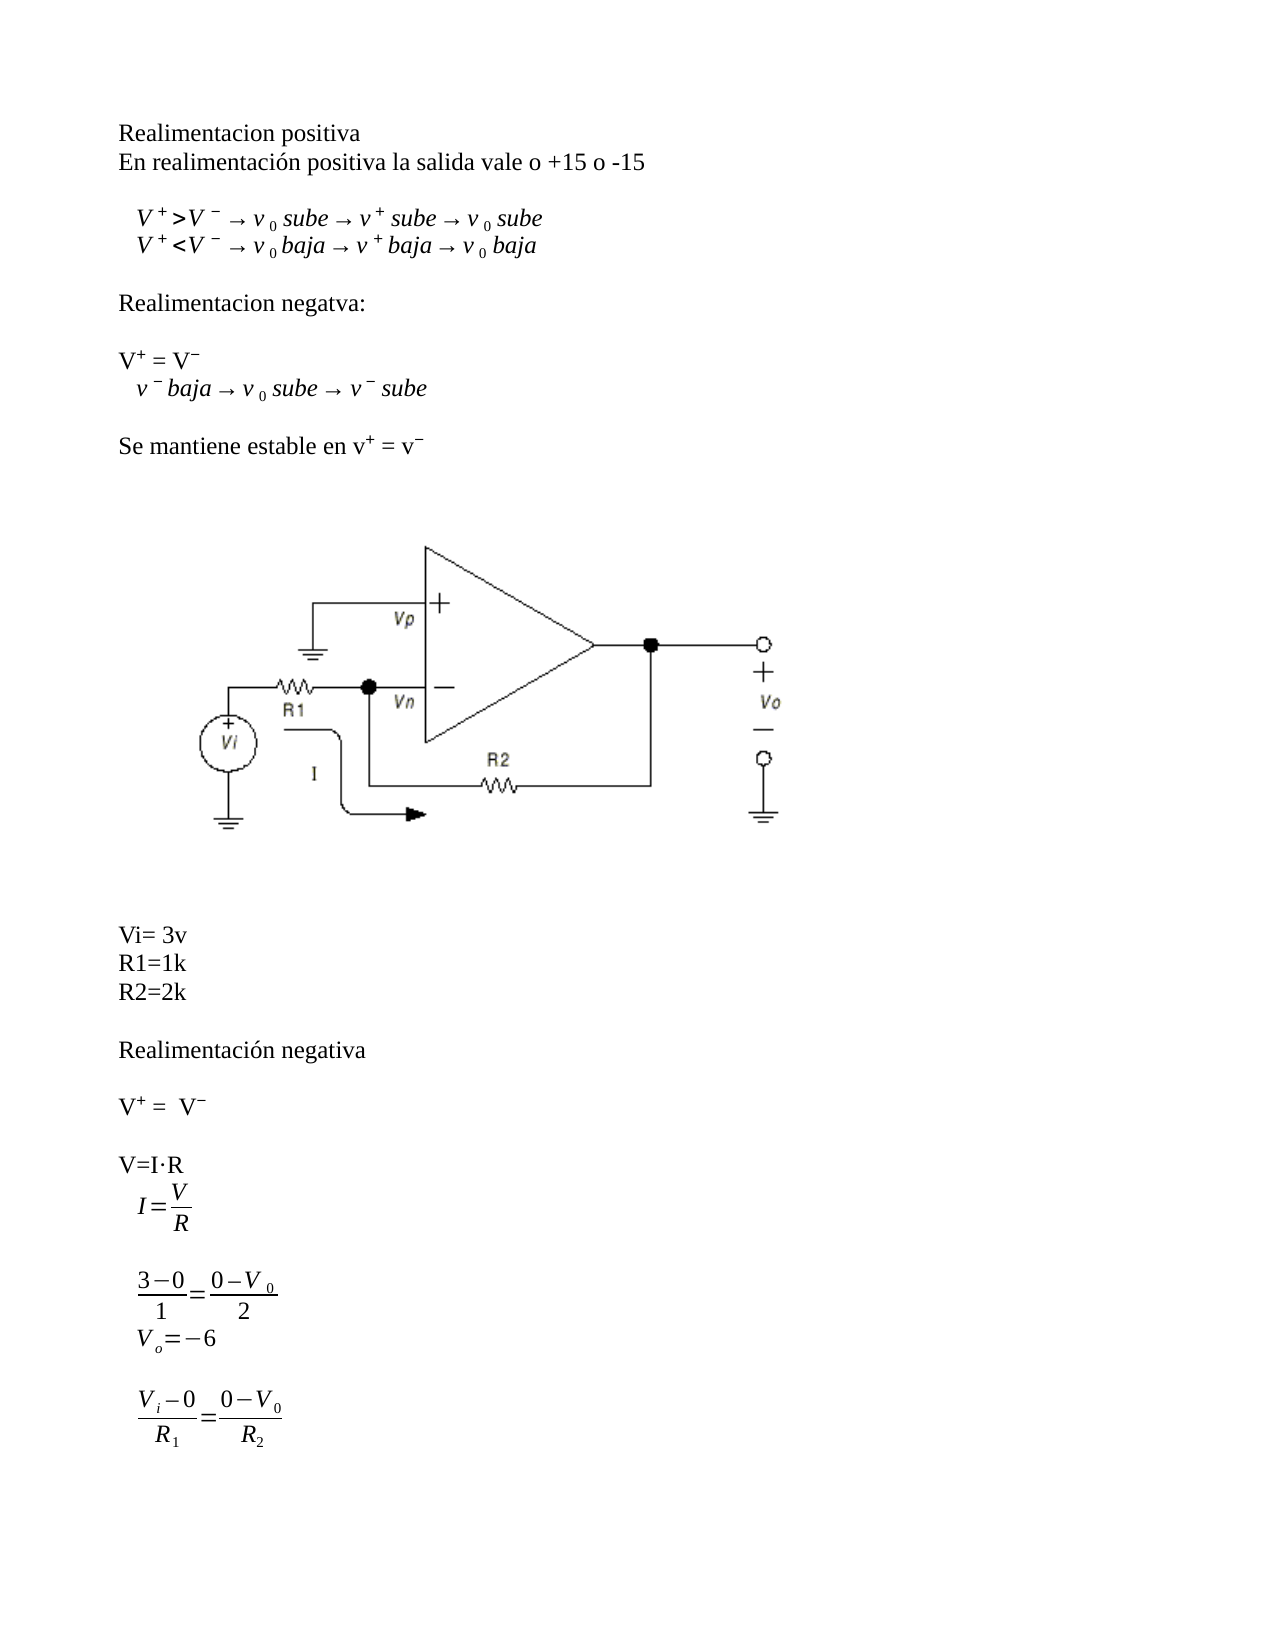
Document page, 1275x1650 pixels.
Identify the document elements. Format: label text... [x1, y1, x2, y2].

text Realimentación negativa [118, 1035, 1157, 1063]
text Realimentacion negatva: [118, 288, 1157, 317]
text R2=2k [118, 977, 1157, 1006]
text En realimentación positiva la salida vale o +15 o -15 [118, 147, 1157, 176]
text Se mantiene estable en v⁺ = v⁻ [118, 431, 1157, 460]
text R1=1k [118, 948, 1157, 977]
text V⁺ = V⁻ [118, 346, 1157, 374]
text Realimentacion positiva [118, 118, 1157, 147]
picture [131, 515, 852, 870]
text V⁺ = V⁻ [118, 1092, 1157, 1121]
text V=I·R [118, 1150, 1157, 1178]
text Vi= 3v [118, 920, 1157, 948]
